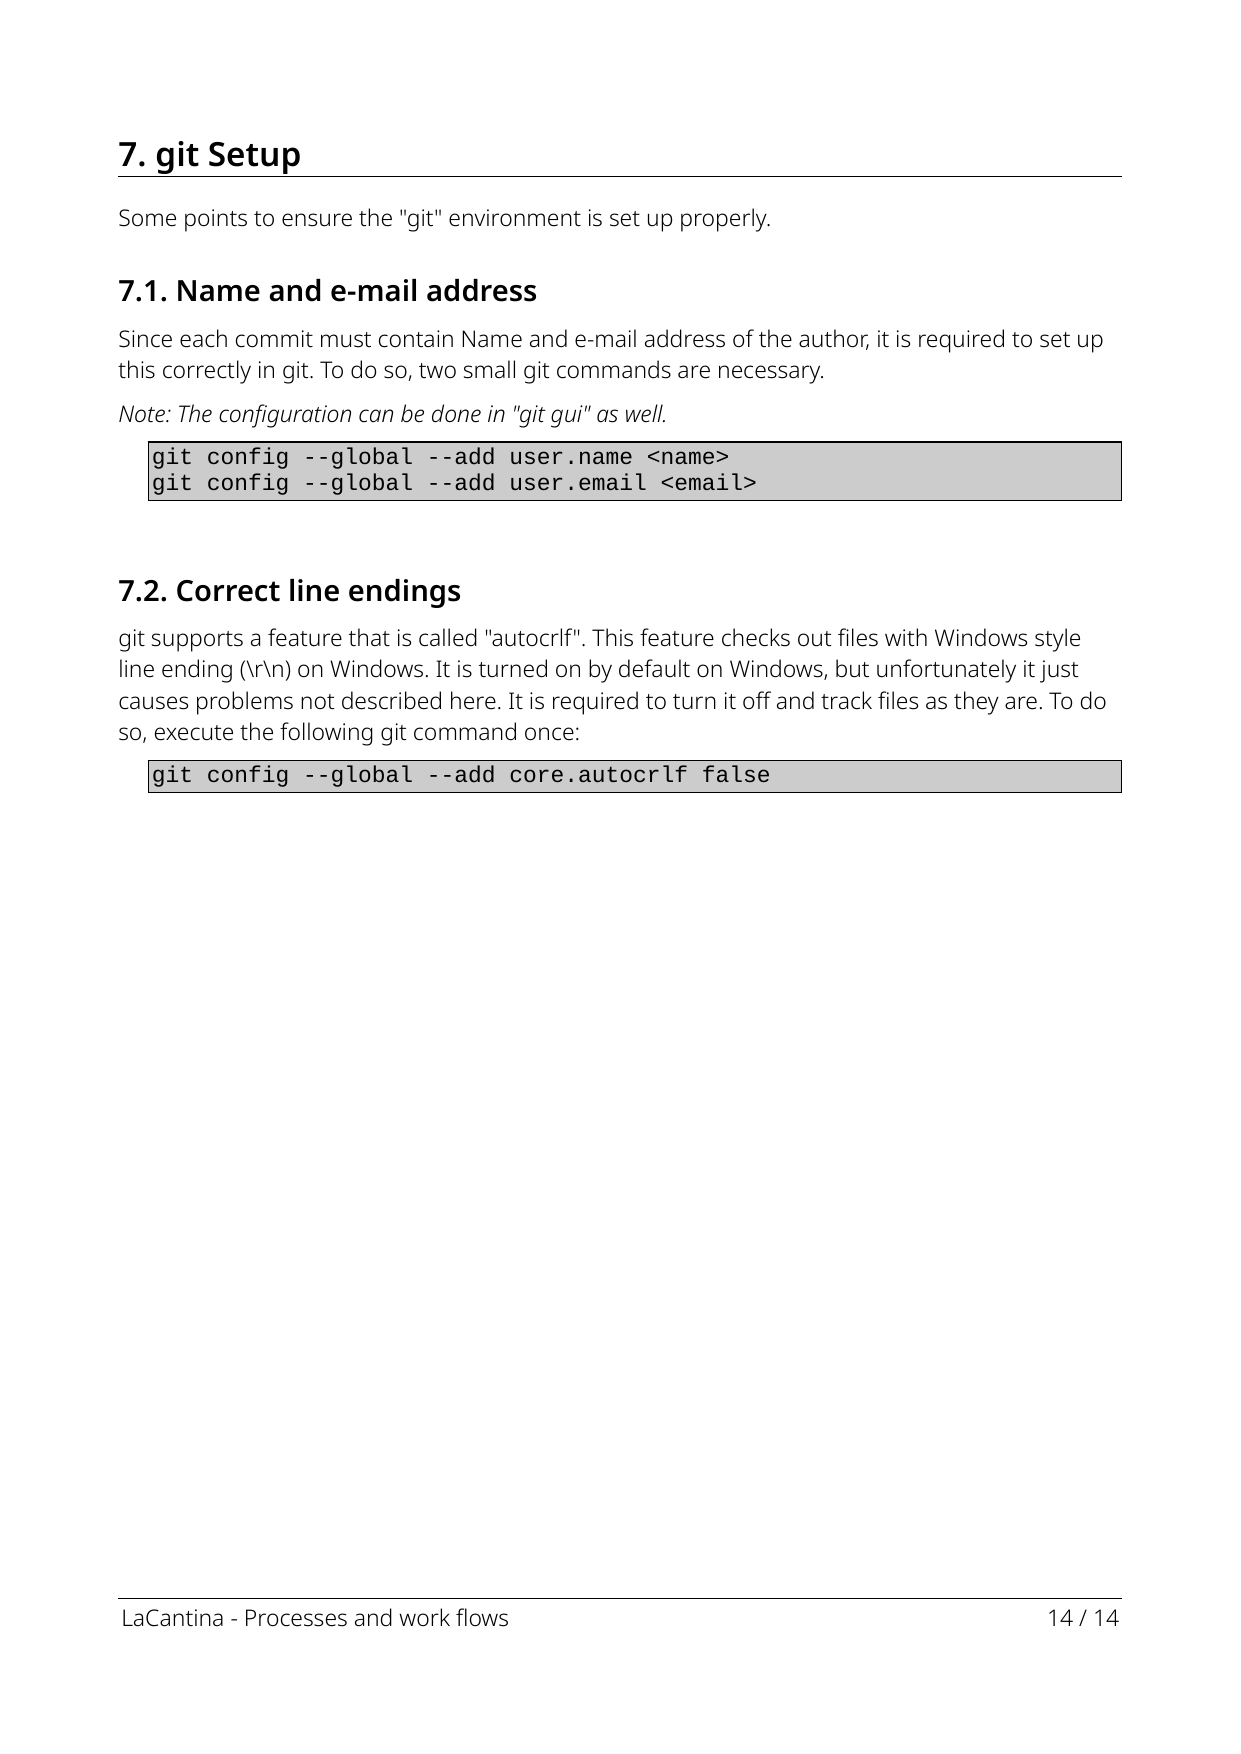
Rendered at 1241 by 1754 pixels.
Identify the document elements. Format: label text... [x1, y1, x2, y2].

text Some points to ensure the "git" environment is set up properly. [118, 202, 1122, 233]
text Note: The configuration can be done in "git gui" as well. [118, 398, 1122, 429]
text git config --global --add user.email <email> [149, 467, 1121, 500]
subtitle Correct line endings [118, 570, 1122, 610]
subtitle Name and e-mail address [118, 271, 1122, 310]
text Since each commit must contain Name and e-mail address of the author, it is required to set up this correctly in git. To do so, two small git commands are necessary. [118, 323, 1122, 385]
text git config --global --add user.name <name> [149, 443, 1121, 467]
text git config --global --add core.autocrlf false [149, 761, 1121, 792]
text git supports a feature that is called "autocrlf". This feature checks out files with Windows style line ending (\r\n) on Windows. It is turned on by default on Windows, but unfortunately it just causes problems not described here. It is required to turn it off and track files as they are. To do so, execute the following git command once: [118, 622, 1122, 747]
subtitle git Setup [118, 131, 1122, 176]
